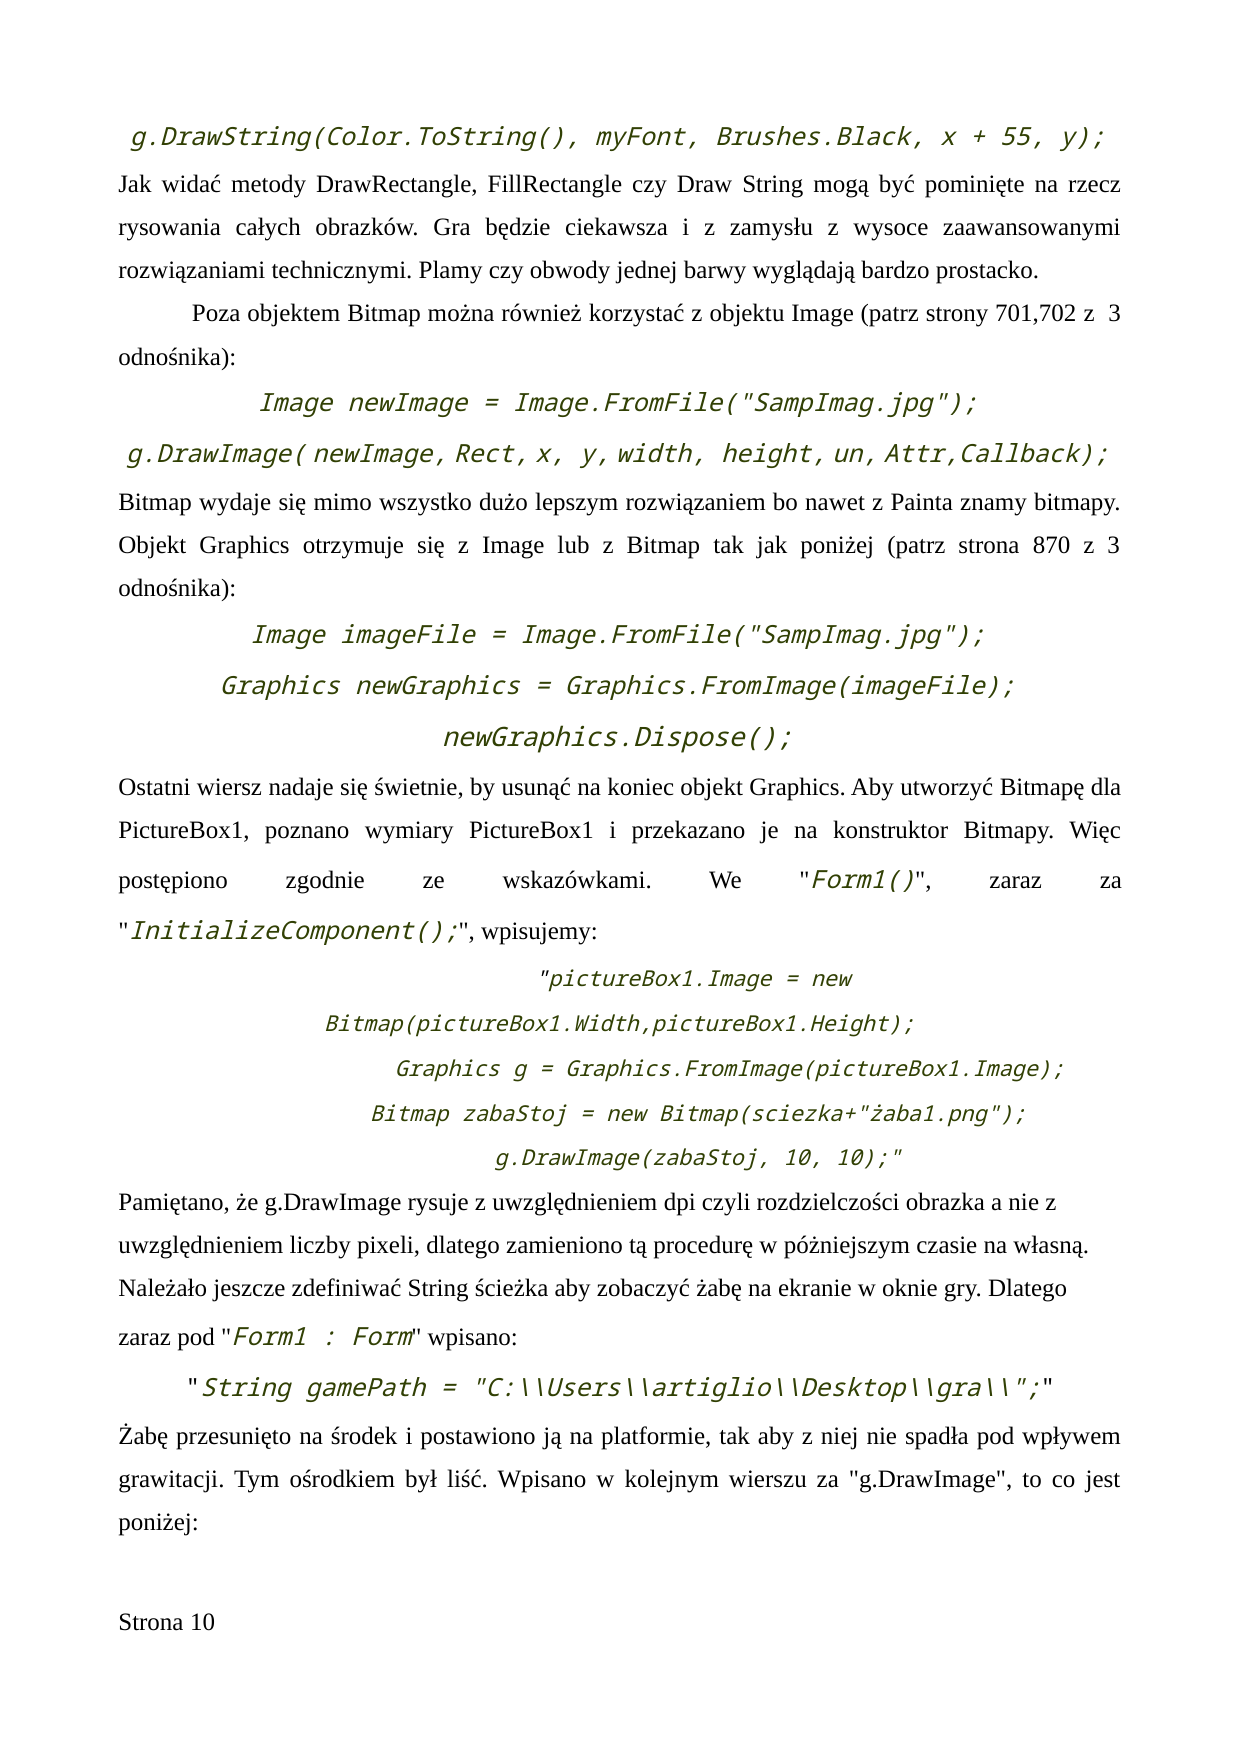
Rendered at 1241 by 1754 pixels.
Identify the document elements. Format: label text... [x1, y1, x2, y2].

text Pamiętano, że g.DrawImage rysuje z uwzględnieniem dpi czyli rozdzielczości obrazka a nie z uwzględnieniem liczby pixeli, dlatego zamieniono tą procedurę w póżniejszym czasie na własną. Należało jeszcze zdefiniwać String ścieżka aby zobaczyć żabę na ekranie w oknie gry. Dlatego zaraz pod "Form1 : Form" wpisano: [118, 1187, 1122, 1353]
text Ostatni wiersz nadaje się świetnie, by usunąć na koniec objekt Graphics. Aby utworzyć Bitmapę dla PictureBox1, poznano wymiary PictureBox1 i przekazano je na konstruktor Bitmapy. Więc postępiono zgodnie ze wskazówkami. We "Form1()", zaraz za "InitializeComponent();", wpisujemy: [118, 772, 1122, 946]
text g.DrawString(Color.ToString(), myFont, Brushes.Black, x + 55, y); [118, 118, 1122, 152]
text Bitmap wydaje się mimo wszystko dużo lepszym rozwiązaniem bo nawet z Painta znamy bitmapy. Objekt Graphics otrzymuje się z Image lub z Bitmap tak jak poniżej (patrz strona 870 z 3 odnośnika): [118, 487, 1122, 602]
text Image newImage = Image.FromFile("SampImag.jpg"); [118, 385, 1122, 419]
text Poza objektem Bitmap można również korzystać z objektu Image (patrz strony 701,702 z 3 odnośnika): [118, 298, 1122, 370]
text g.DrawImage(zabaStoj, 10, 10);" [118, 1142, 1122, 1172]
text Graphics newGraphics = Graphics.FromImage(imageFile); [118, 667, 1122, 701]
text "String gamePath = "C:\\Users\\artiglio\\Desktop\\gra\\";" [118, 1370, 1122, 1404]
text "pictureBox1.Image = new Bitmap(pictureBox1.Width,pictureBox1.Height); [118, 963, 1122, 1038]
text g.DrawImage( newImage, Rect, x, y, width, height, un, Attr,Callback); [118, 436, 1122, 470]
text Image imageFile = Image.FromFile("SampImag.jpg"); [118, 616, 1122, 650]
text newGraphics.Dispose(); [118, 718, 1122, 754]
text Bitmap zabaStoj = new Bitmap(sciezka+"żaba1.png"); [118, 1097, 1122, 1127]
text Graphics g = Graphics.FromImage(pictureBox1.Image); [118, 1053, 1122, 1083]
text Jak widać metody DrawRectangle, FillRectangle czy Draw String mogą być pominięte na rzecz rysowania całych obrazków. Gra będzie ciekawsza i z zamysłu z wysoce zaawansowanymi rozwiązaniami technicznymi. Plamy czy obwody jednej barwy wyglądają bardzo prostacko. [118, 169, 1122, 284]
text Żabę przesunięto na środek i postawiono ją na platformie, tak aby z niej nie spadła pod wpływem grawitacji. Tym ośrodkiem był liść. Wpisano w kolejnym wierszu za "g.DrawImage", to co jest poniżej: [118, 1421, 1122, 1536]
